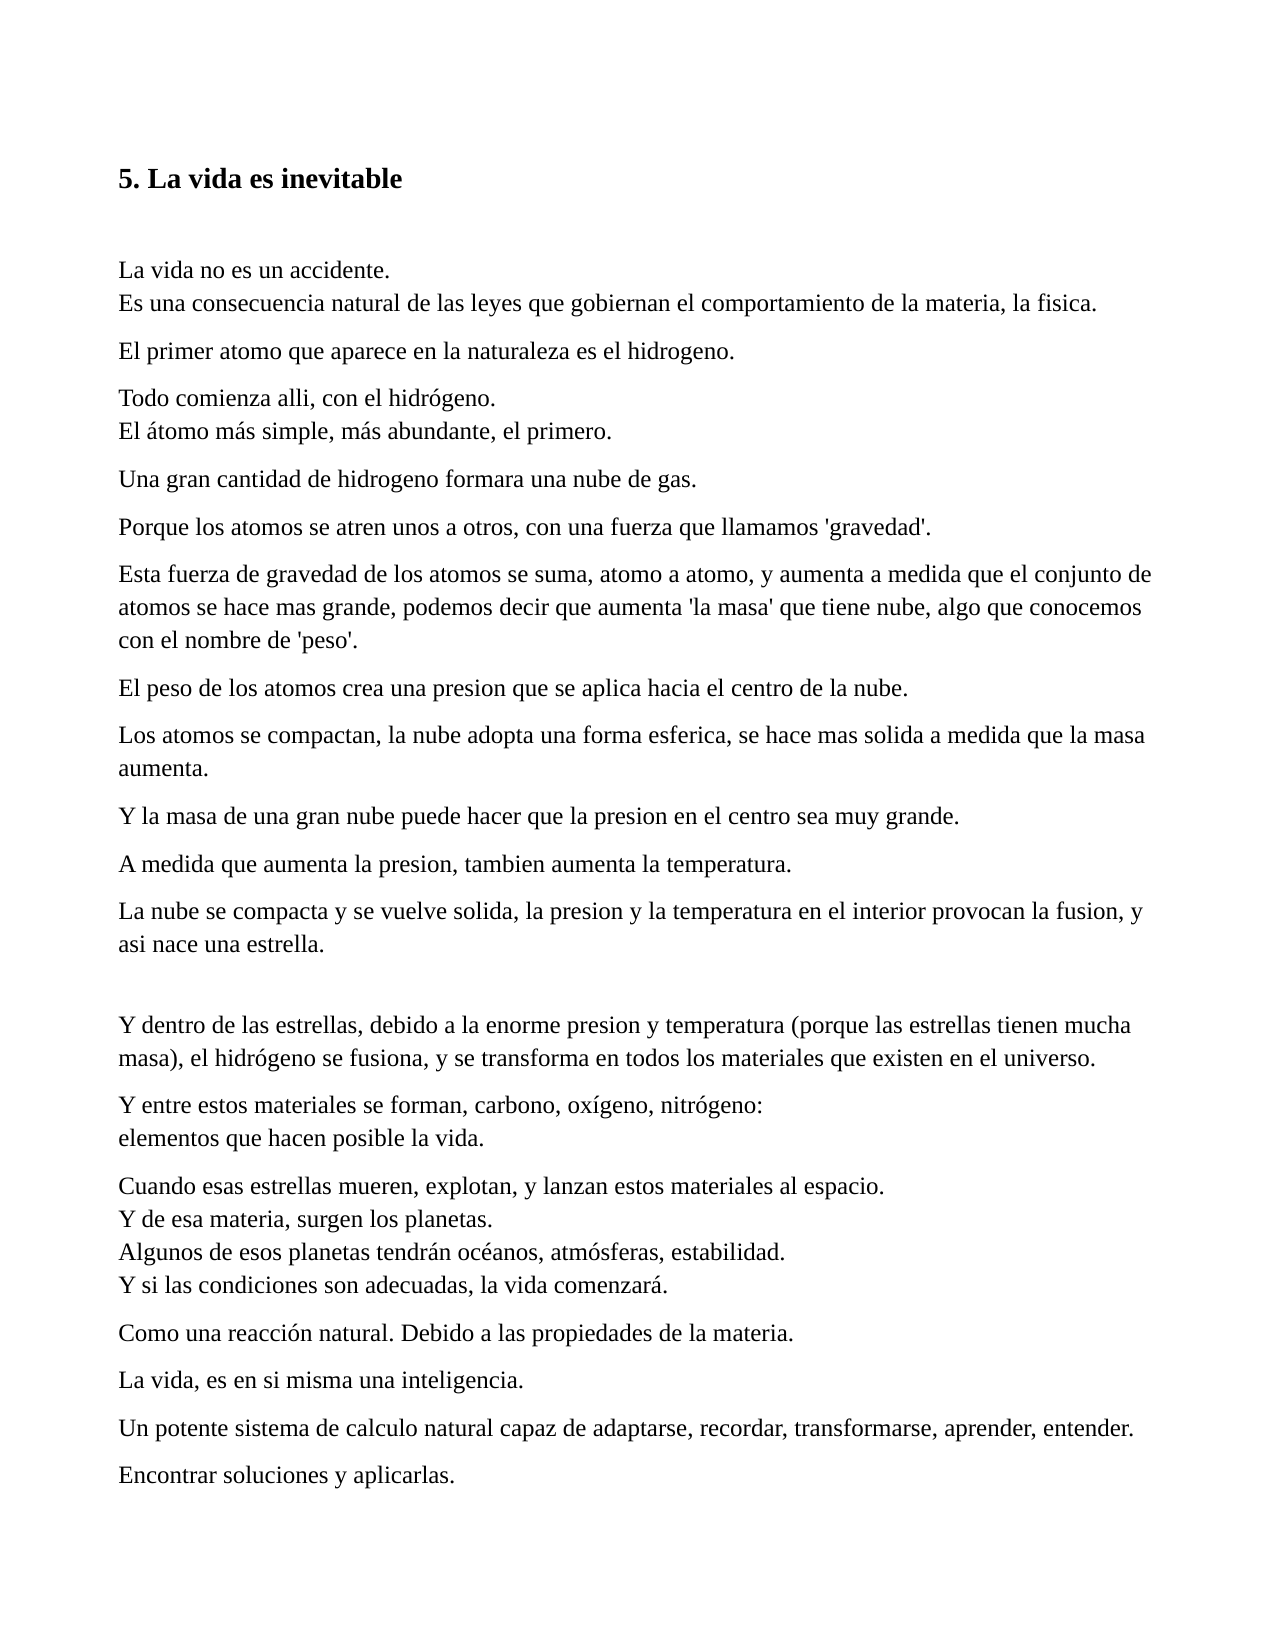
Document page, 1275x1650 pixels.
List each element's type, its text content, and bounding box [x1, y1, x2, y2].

text Como una reacción natural. Debido a las propiedades de la materia. [118, 1318, 1157, 1347]
text El primer atomo que aparece en la naturaleza es el hidrogeno. [118, 336, 1157, 364]
text Todo comienza alli, con el hidrógeno. El átomo más simple, más abundante, el primero. [118, 383, 1157, 445]
text Una gran cantidad de hidrogeno formara una nube de gas. [118, 464, 1157, 493]
text Un potente sistema de calculo natural capaz de adaptarse, recordar, transformarse, aprender, entender. [118, 1413, 1157, 1442]
text La vida no es un accidente. Es una consecuencia natural de las leyes que gobiernan el comportamiento de la materia, la fisica. [118, 255, 1157, 317]
subtitle 5. La vida es inevitable [118, 161, 1157, 195]
text Encontrar soluciones y aplicarlas. [118, 1461, 1157, 1489]
text Y entre estos materiales se forman, carbono, oxígeno, nitrógeno: elementos que hacen posible la vida. [118, 1091, 1157, 1152]
text Esta fuerza de gravedad de los atomos se suma, atomo a atomo, y aumenta a medida que el conjunto de atomos se hace mas grande, podemos decir que aumenta 'la masa' que tiene nube, algo que conocemos con el nombre de 'peso'. [118, 559, 1157, 654]
text La nube se compacta y se vuelve solida, la presion y la temperatura en el interior provocan la fusion, y asi nace una estrella. [118, 896, 1157, 958]
text Cuando esas estrellas mueren, explotan, y lanzan estos materiales al espacio. Y de esa materia, surgen los planetas. Algunos de esos planetas tendrán océanos, atmósferas, estabilidad. Y si las condiciones son adecuadas, la vida comenzará. [118, 1171, 1157, 1299]
text El peso de los atomos crea una presion que se aplica hacia el centro de la nube. [118, 673, 1157, 702]
text La vida, es en si misma una inteligencia. [118, 1365, 1157, 1394]
text A medida que aumenta la presion, tambien aumenta la temperatura. [118, 849, 1157, 877]
text Y dentro de las estrellas, debido a la enorme presion y temperatura (porque las estrellas tienen mucha masa), el hidrógeno se fusiona, y se transforma en todos los materiales que existen en el universo. [118, 977, 1157, 1072]
text Porque los atomos se atren unos a otros, con una fuerza que llamamos 'gravedad'. [118, 512, 1157, 540]
text Los atomos se compactan, la nube adopta una forma esferica, se hace mas solida a medida que la masa aumenta. [118, 720, 1157, 782]
text Y la masa de una gran nube puede hacer que la presion en el centro sea muy grande. [118, 801, 1157, 830]
